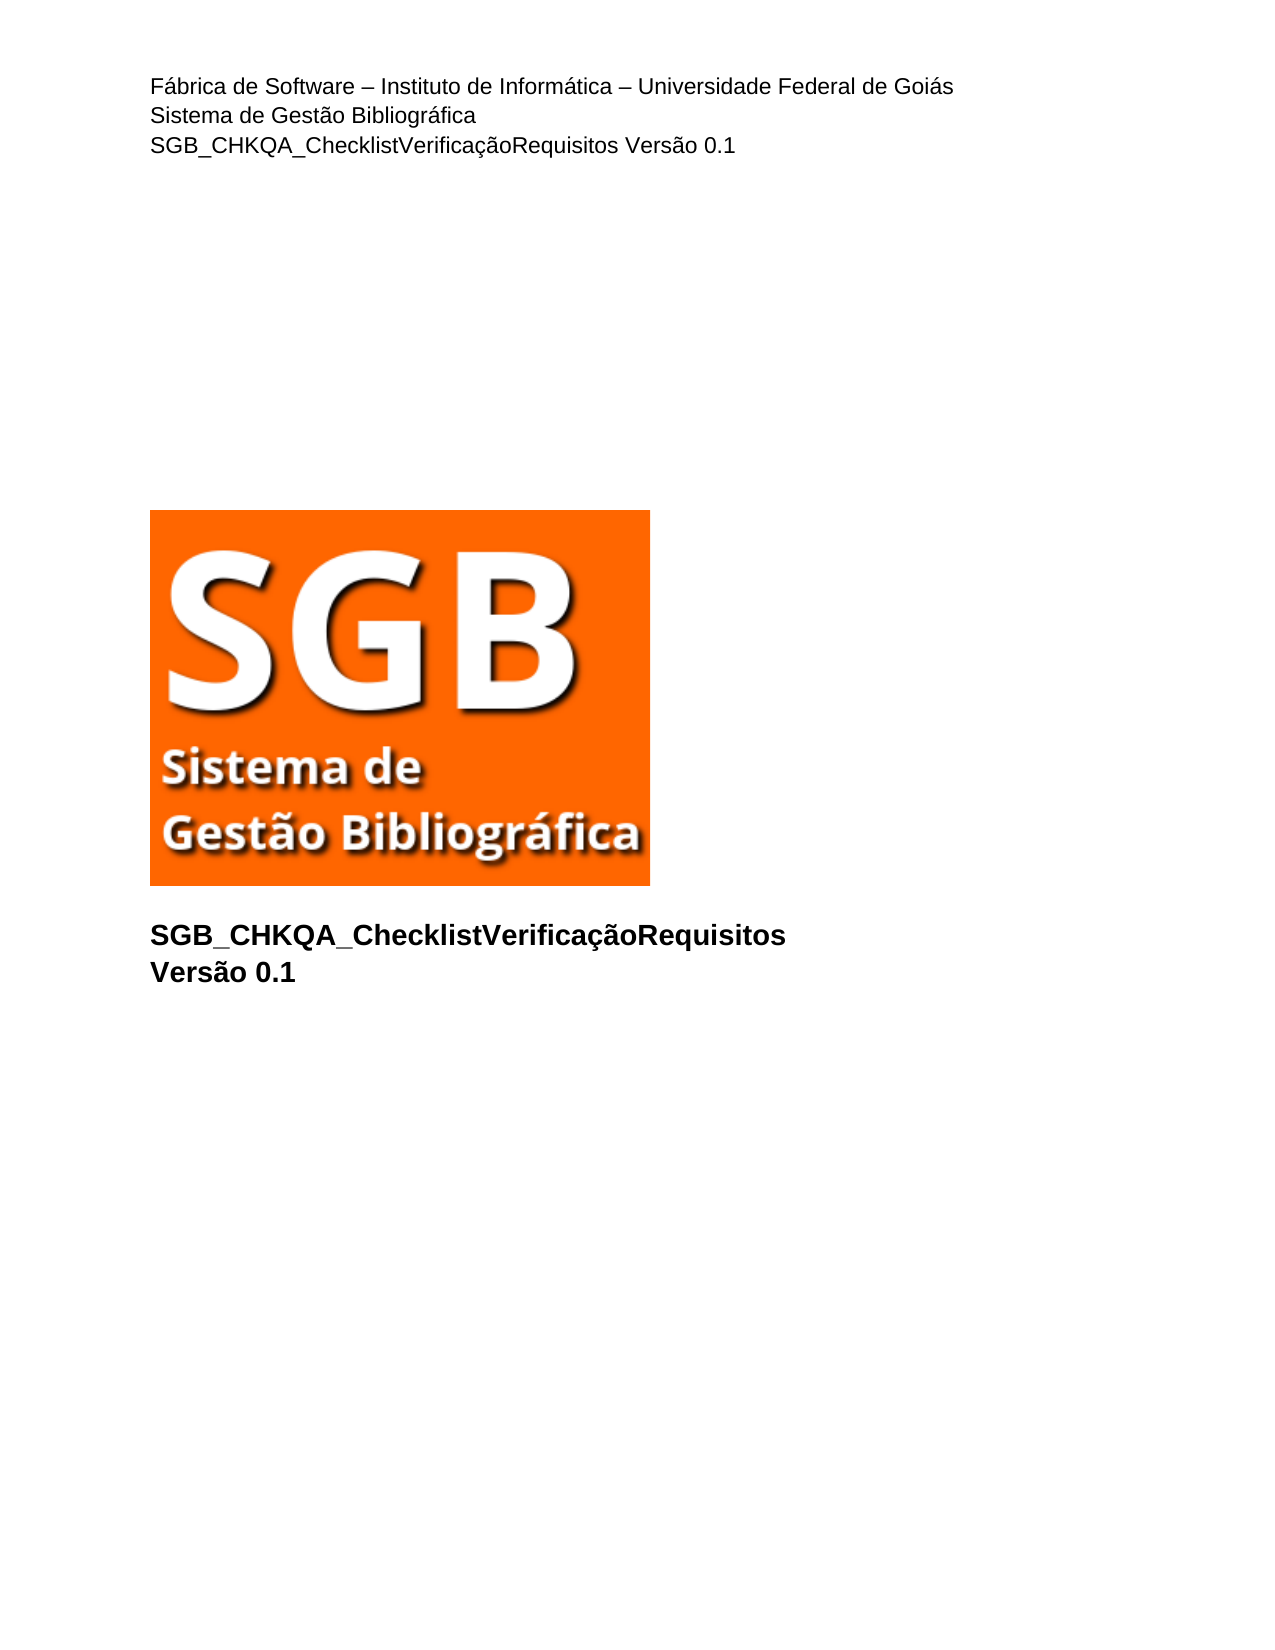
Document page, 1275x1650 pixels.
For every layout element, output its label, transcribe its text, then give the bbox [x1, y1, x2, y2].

text SGB_CHKQA_ChecklistVerificaçãoRequisitos [150, 919, 1125, 951]
text Versão 0.1 [150, 956, 1125, 989]
picture [150, 510, 650, 886]
